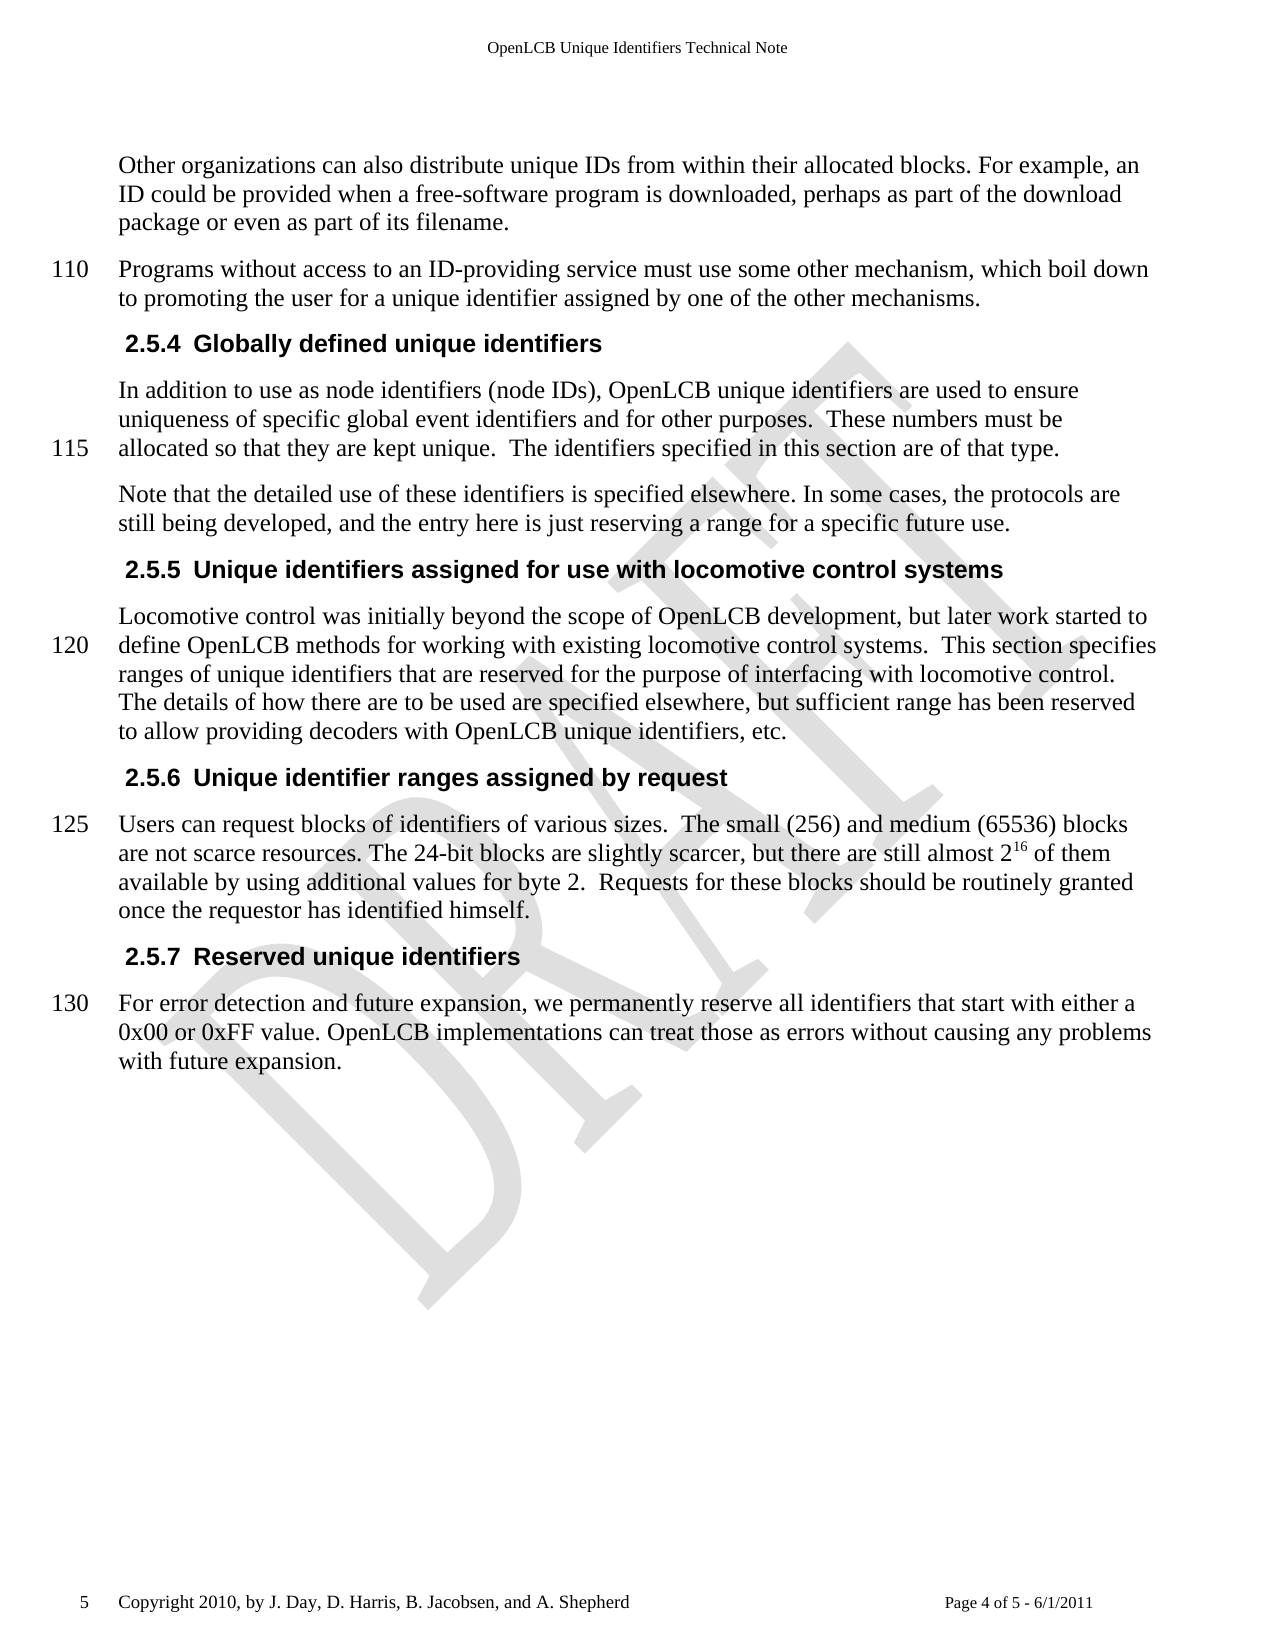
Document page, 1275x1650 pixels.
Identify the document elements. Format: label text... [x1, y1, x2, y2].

subtitle Reserved unique identifiers [448, 942, 512, 971]
text Users can request blocks of identifiers of various sizes. The small (256) and medium (65536) blocks are not scarce resources. The 24-bit blocks are slightly scarcer, but there are still almost 216 of them available by using additional values for byte 2. Requests for these blocks should be routinely granted once the requestor has identified himself. [118, 809, 387, 924]
subtitle Reserved unique identifiers [541, 942, 712, 971]
text In addition to use as node identifiers (node IDs), OpenLCB unique identifiers are used to ensure uniqueness of specific global event identifiers and for other purposes. These numbers must be allocated so that they are kept unique. The identifiers specified in this section are of that type. [815, 376, 1157, 462]
subtitle Unique identifier ranges assigned by request [690, 763, 851, 791]
subtitle Unique identifiers assigned for use with locomotive control systems [118, 555, 633, 583]
text Other organizations can also distribute unique IDs from within their allocated blocks. For example, an ID could be provided when a free-software program is downloaded, perhaps as part of the download package or even as part of its filename. [118, 150, 1157, 236]
text Locomotive control was initially beyond the scope of OpenLCB development, but later work started to define OpenLCB methods for working with existing locomotive control systems. This section specifies ranges of unique identifiers that are reserved for the purpose of interfacing with locomotive control. The details of how there are to be used are specified elsewhere, but sufficient range has been reserved to allow providing decoders with OpenLCB unique identifiers, etc. [118, 601, 805, 745]
text Programs without access to an ID-providing service must use some other mechanism, which boil down to promoting the user for a unique identifier assigned by one of the other mechanisms. [118, 254, 1157, 311]
subtitle Globally defined unique identifiers [118, 329, 1157, 358]
text Users can request blocks of identifiers of various sizes. The small (256) and medium (65536) blocks are not scarce resources. The 24-bit blocks are slightly scarcer, but there are still almost 216 of them available by using additional values for byte 2. Requests for these blocks should be routinely granted once the requestor has identified himself. [758, 809, 1157, 924]
text For error detection and future expansion, we permanently reserve all identifiers that start with either a 0x00 or 0xFF value. OpenLCB implementations can treat those as errors without causing any problems with future expansion. [211, 988, 427, 1074]
text For error detection and future expansion, we permanently reserve all identifiers that start with either a 0x00 or 0xFF value. OpenLCB implementations can treat those as errors without causing any problems with future expansion. [383, 988, 537, 1074]
text Users can request blocks of identifiers of various sizes. The small (256) and medium (65536) blocks are not scarce resources. The 24-bit blocks are slightly scarcer, but there are still almost 216 of them available by using additional values for byte 2. Requests for these blocks should be routinely granted once the requestor has identified himself. [366, 828, 515, 924]
text Locomotive control was initially beyond the scope of OpenLCB development, but later work started to define OpenLCB methods for working with existing locomotive control systems. This section specifies ranges of unique identifiers that are reserved for the purpose of interfacing with locomotive control. The details of how there are to be used are specified elsewhere, but sufficient range has been reserved to allow providing decoders with OpenLCB unique identifiers, etc. [798, 601, 1157, 745]
subtitle Unique identifiers assigned for use with locomotive control systems [959, 555, 1157, 583]
subtitle Reserved unique identifiers [118, 942, 434, 971]
text Note that the detailed use of these identifiers is specified elsewhere. In some cases, the protocols are still being developed, and the entry here is just reserving a range for a specific future use. [118, 479, 709, 537]
text For error detection and future expansion, we permanently reserve all identifiers that start with either a 0x00 or 0xFF value. OpenLCB implementations can treat those as errors without causing any problems with future expansion. [118, 988, 227, 1074]
text Users can request blocks of identifiers of various sizes. The small (256) and medium (65536) blocks are not scarce resources. The 24-bit blocks are slightly scarcer, but there are still almost 216 of them available by using additional values for byte 2. Requests for these blocks should be routinely granted once the requestor has identified himself. [456, 809, 680, 924]
text Note that the detailed use of these identifiers is specified elsewhere. In some cases, the protocols are still being developed, and the entry here is just reserving a range for a specific future use. [883, 479, 1157, 537]
subtitle Unique identifier ranges assigned by request [866, 763, 1157, 791]
text For error detection and future expansion, we permanently reserve all identifiers that start with either a 0x00 or 0xFF value. OpenLCB implementations can treat those as errors without causing any problems with future expansion. [502, 988, 1157, 1074]
text In addition to use as node identifiers (node IDs), OpenLCB unique identifiers are used to ensure uniqueness of specific global event identifiers and for other purposes. These numbers must be allocated so that they are kept unique. The identifiers specified in this section are of that type. [118, 376, 812, 462]
subtitle Unique identifier ranges assigned by request [589, 763, 670, 791]
subtitle Unique identifiers assigned for use with locomotive control systems [665, 555, 927, 583]
subtitle Unique identifier ranges assigned by request [118, 763, 588, 791]
text Note that the detailed use of these identifiers is specified elsewhere. In some cases, the protocols are still being developed, and the entry here is just reserving a range for a specific future use. [717, 479, 898, 537]
subtitle Reserved unique identifiers [714, 942, 1157, 971]
text Users can request blocks of identifiers of various sizes. The small (256) and medium (65536) blocks are not scarce resources. The 24-bit blocks are slightly scarcer, but there are still almost 216 of them available by using additional values for byte 2. Requests for these blocks should be routinely granted once the requestor has identified himself. [670, 825, 815, 924]
